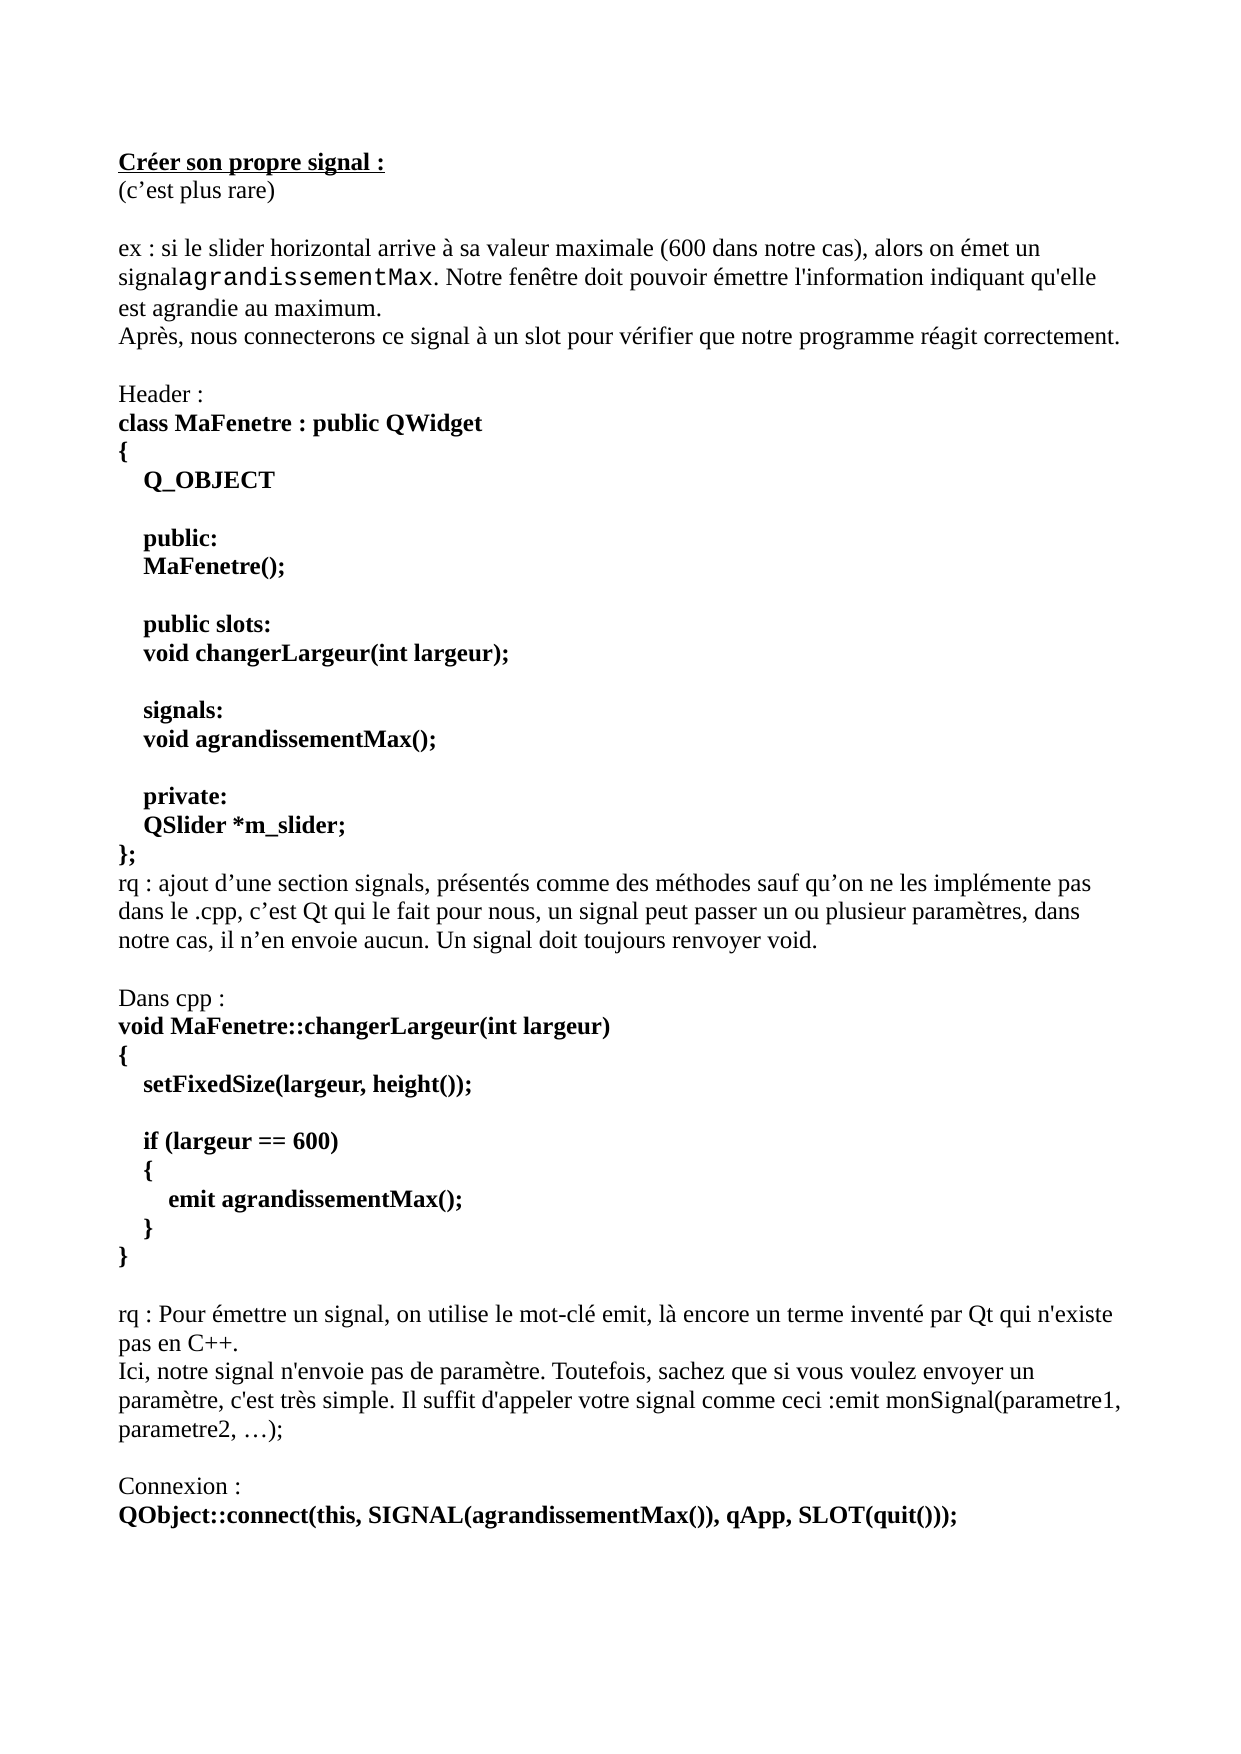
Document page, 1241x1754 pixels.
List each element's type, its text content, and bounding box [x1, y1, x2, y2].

text void MaFenetre::changerLargeur(int largeur) [118, 1011, 1122, 1040]
text Dans cpp : [118, 983, 1122, 1011]
text if (largeur == 600) [118, 1126, 1122, 1155]
text Ici, notre signal n'envoie pas de paramètre. Toutefois, sachez que si vous voulez envoyer un paramètre, c'est très simple. Il suffit d'appeler votre signal comme ceci :emit monSignal(parametre1, parametre2, …); [118, 1356, 1122, 1443]
text rq : ajout d’une section signals, présentés comme des méthodes sauf qu’on ne les implémente pas dans le .cpp, c’est Qt qui le fait pour nous, un signal peut passer un ou plusieur paramètres, dans notre cas, il n’en envoie aucun. Un signal doit toujours renvoyer void. [118, 868, 1122, 954]
text setFixedSize(largeur, height()); [118, 1069, 1122, 1098]
text private: [118, 781, 1122, 810]
text { [118, 436, 1122, 465]
text QObject::connect(this, SIGNAL(agrandissementMax()), qApp, SLOT(quit())); [118, 1500, 1122, 1529]
text emit agrandissementMax(); [118, 1184, 1122, 1213]
text public slots: [118, 609, 1122, 638]
text } [118, 1213, 1122, 1241]
text Q_OBJECT [118, 465, 1122, 494]
text void changerLargeur(int largeur); [118, 638, 1122, 666]
text MaFenetre(); [118, 551, 1122, 580]
text class MaFenetre : public QWidget [118, 408, 1122, 436]
text { [118, 1155, 1122, 1184]
text void agrandissementMax(); [118, 724, 1122, 753]
text signals: [118, 695, 1122, 724]
text { [118, 1040, 1122, 1069]
text Connexion : [118, 1471, 1122, 1500]
text public: [118, 523, 1122, 551]
text Header : [118, 379, 1122, 408]
text (c’est plus rare) [118, 176, 1122, 204]
text } [118, 1241, 1122, 1270]
text QSlider *m_slider; [118, 810, 1122, 839]
text }; [118, 839, 1122, 868]
text Créer son propre signal : [118, 147, 1122, 176]
text ex : si le slider horizontal arrive à sa valeur maximale (600 dans notre cas), alors on émet un signalagrandissementMax. Notre fenêtre doit pouvoir émettre l'information indiquant qu'elle est agrandie au maximum. Après, nous connecterons ce signal à un slot pour vérifier que notre programme réagit correctement. [118, 233, 1122, 350]
text rq : Pour émettre un signal, on utilise le mot-clé emit, là encore un terme inventé par Qt qui n'existe pas en C++. [118, 1299, 1122, 1356]
